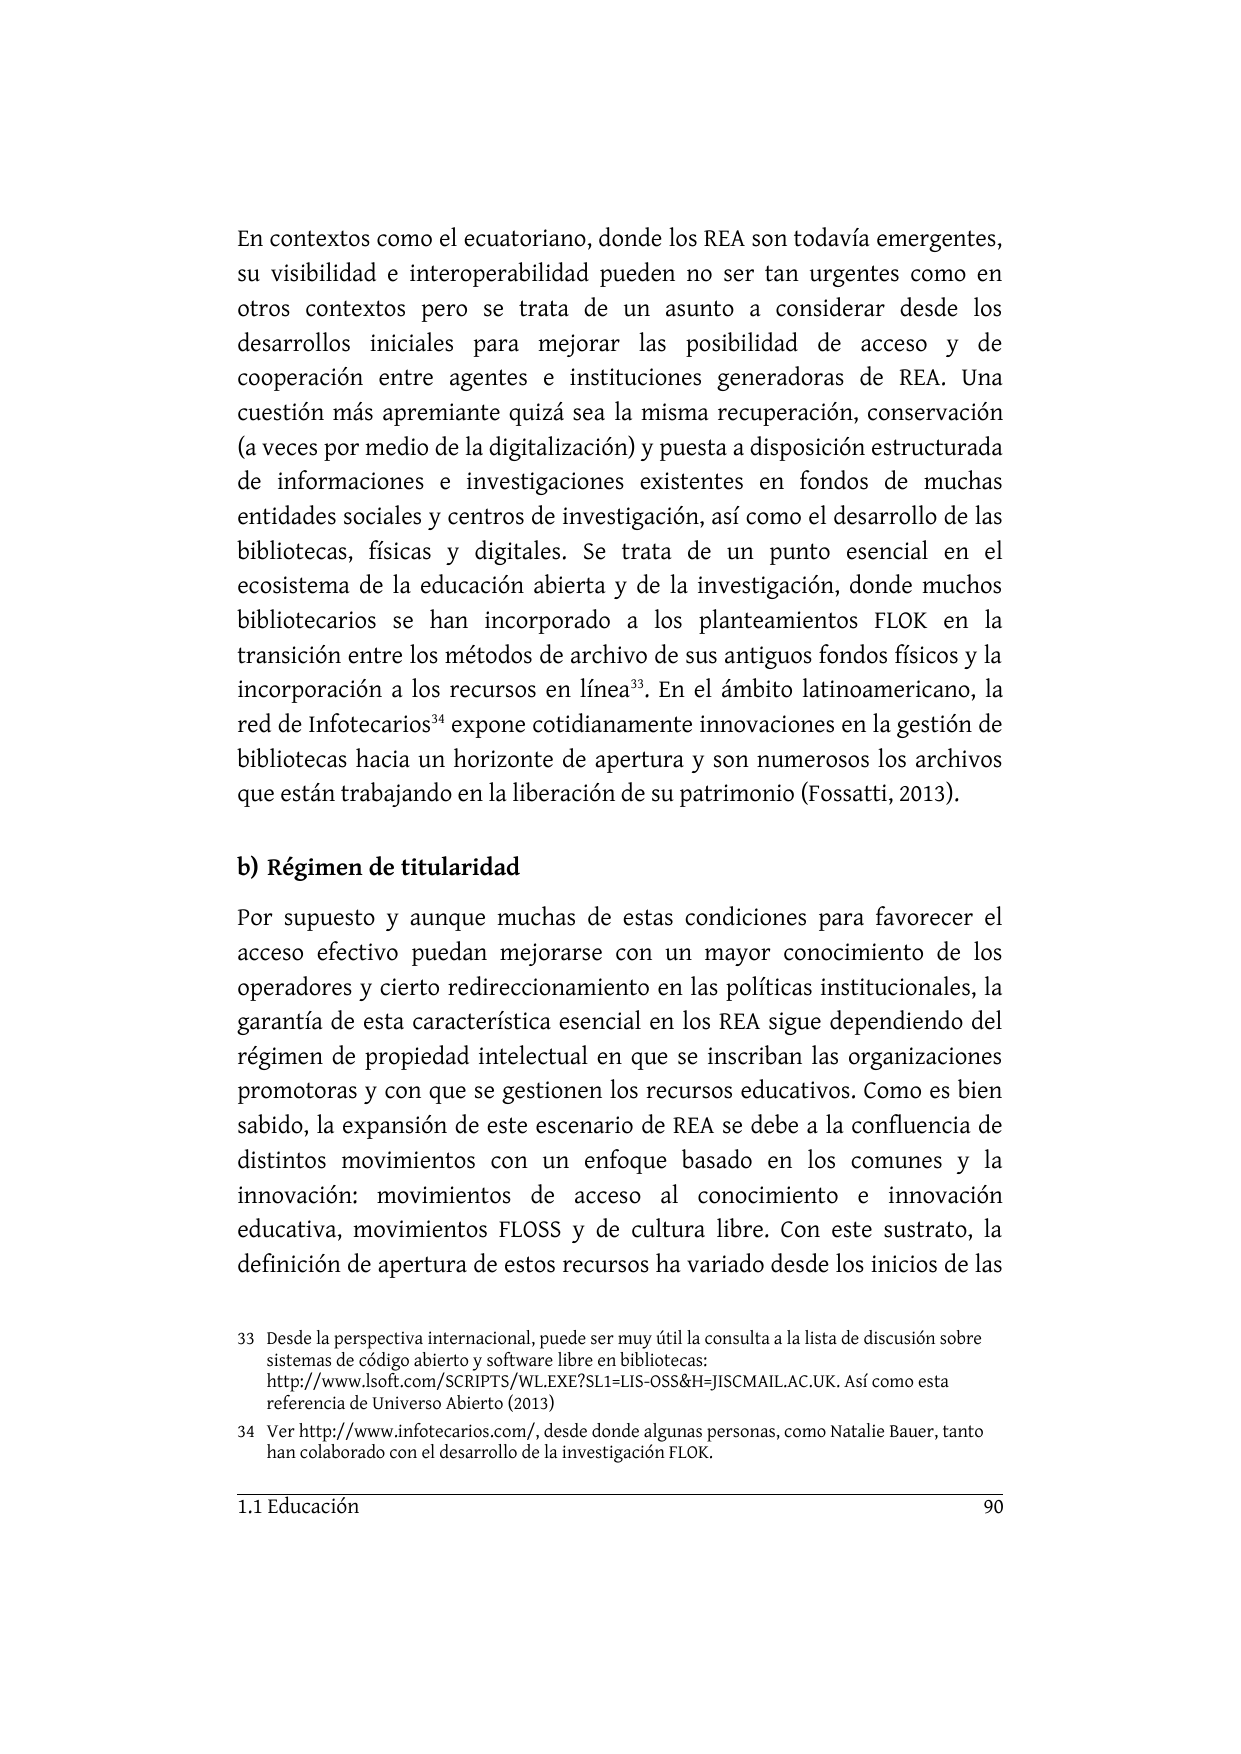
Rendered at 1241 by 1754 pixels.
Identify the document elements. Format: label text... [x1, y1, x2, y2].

text Por supuesto y aunque muchas de estas condiciones para favorecer el acceso efectivo puedan mejorarse con un mayor conocimiento de los operadores y cierto redireccionamiento en las políticas institucionales, la garantía de esta característica esencial en los REA sigue dependiendo del régimen de propiedad intelectual en que se inscriban las organizaciones promotoras y con que se gestionen los recursos educativos. Como es bien sabido, la expansión de este escenario de REA se debe a la confluencia de distintos movimientos con un enfoque basado en los comunes y la innovación: movimientos de acceso al conocimiento e innovación educativa, movimientos FLOSS y de cultura libre. Con este sustrato, la definición de apertura de estos recursos ha variado desde los inicios de las [237, 904, 1003, 1279]
text Ver http://www.infotecarios.com/, desde donde algunas personas, como Natalie Bauer, tanto han colaborado con el desarrollo de la investigación FLOK. [237, 1421, 1003, 1464]
text Desde la perspectiva internacional, puede ser muy útil la consulta a la lista de discusión sobre sistemas de código abierto y software libre en bibliotecas: http://www.lsoft.com/SCRIPTS/WL.EXE?SL1=LIS-OSS&H=JISCMAIL.AC.UK. Así como esta referencia de Universo Abierto (2013) [237, 1328, 1003, 1414]
text En contextos como el ecuatoriano, donde los REA son todavía emergentes, su visibilidad e interoperabilidad pueden no ser tan urgentes como en otros contextos pero se trata de un asunto a considerar desde los desarrollos iniciales para mejorar las posibilidad de acceso y de cooperación entre agentes e instituciones generadoras de REA. Una cuestión más apremiante quizá sea la misma recuperación, conservación (a veces por medio de la digitalización) y puesta a disposición estructurada de informaciones e investigaciones existentes en fondos de muchas entidades sociales y centros de investigación, así como el desarrollo de las bibliotecas, físicas y digitales. Se trata de un punto esencial en el ecosistema de la educación abierta y de la investigación, donde muchos bibliotecarios se han incorporado a los planteamientos FLOK en la transición entre los métodos de archivo de sus antiguos fondos físicos y la incorporación a los recursos en línea. En el ámbito latinoamericano, la red de Infotecarios expone cotidianamente innovaciones en la gestión de bibliotecas hacia un horizonte de apertura y son numerosos los archivos que están trabajando en la liberación de su patrimonio (Fossatti, 2013). [237, 225, 1003, 809]
subtitle Régimen de titularidad [237, 854, 1003, 883]
